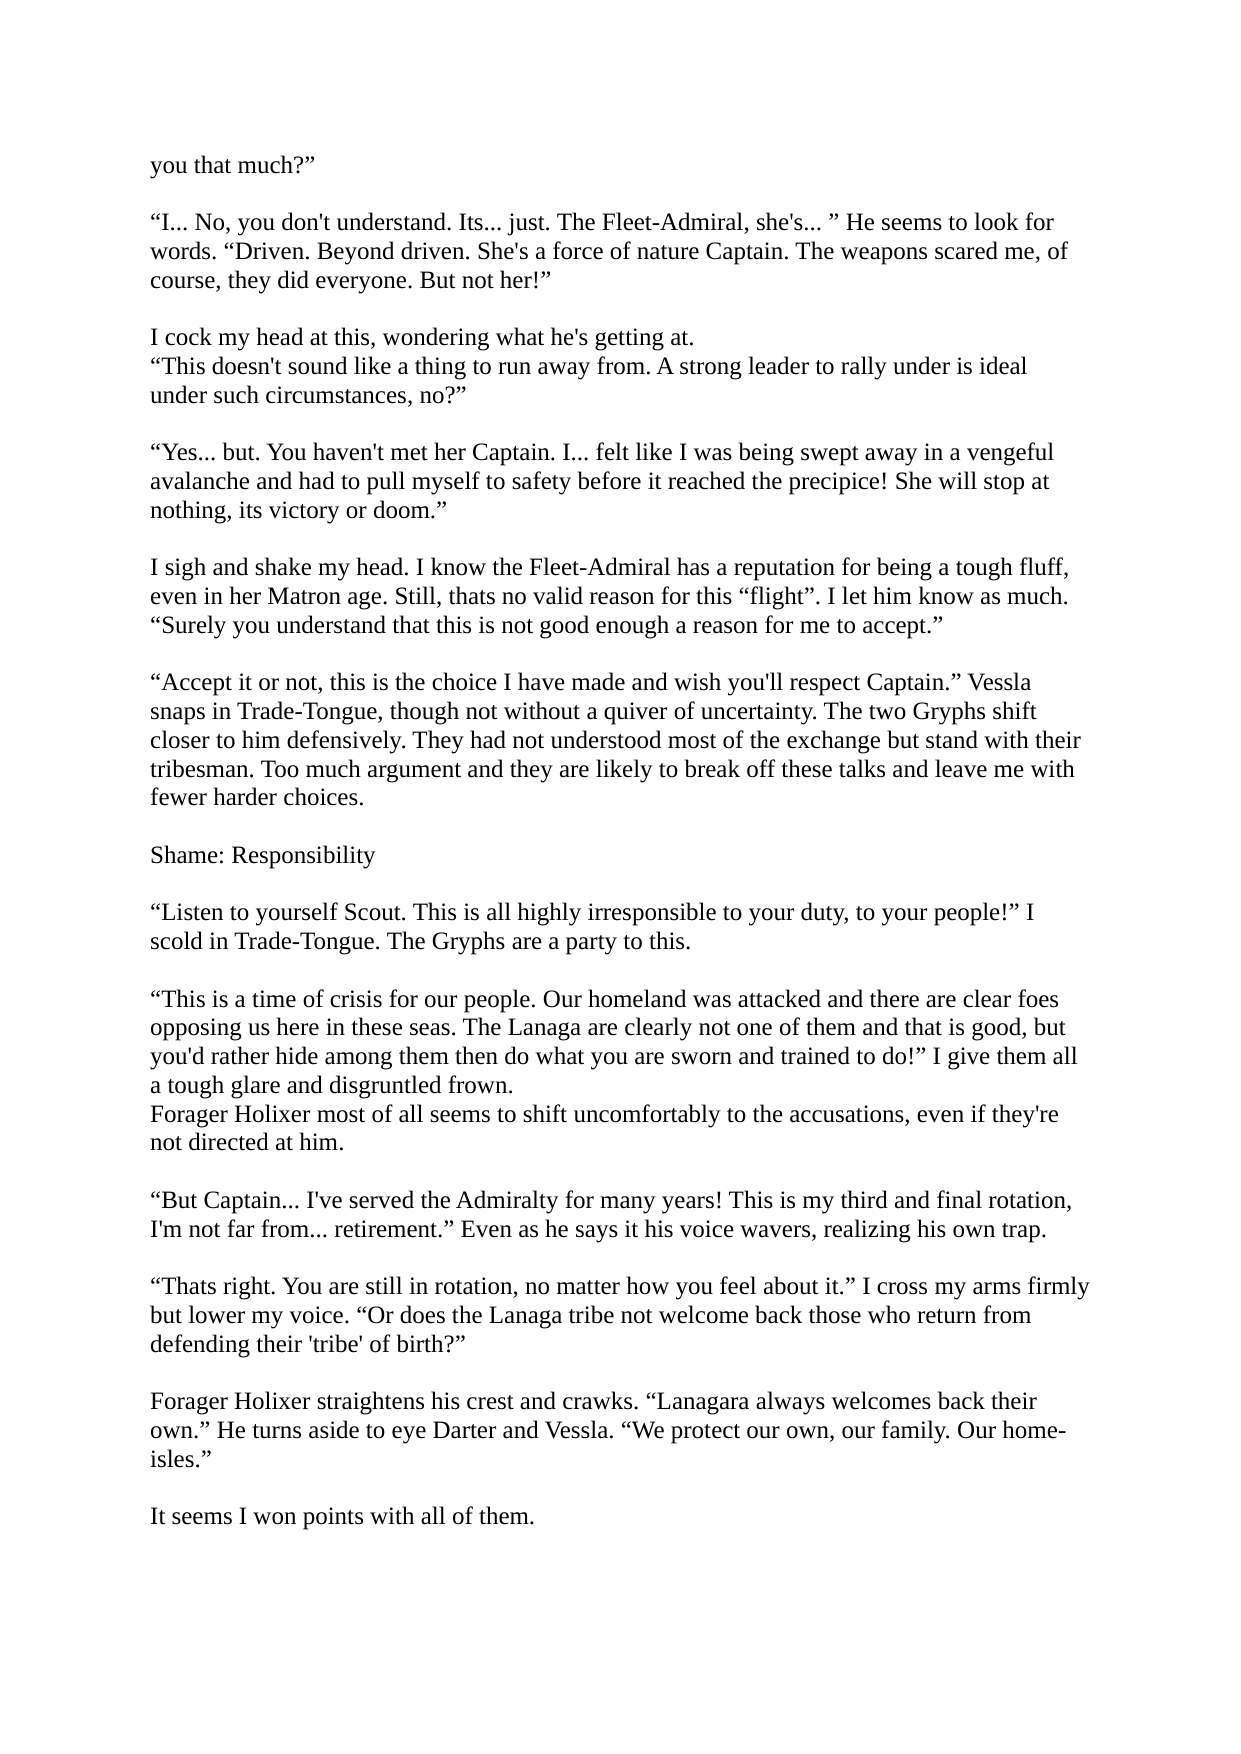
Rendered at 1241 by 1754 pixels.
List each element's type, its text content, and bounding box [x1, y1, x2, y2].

text “This is a time of crisis for our people. Our homeland was attacked and there are clear foes opposing us here in these seas. The Lanaga are clearly not one of them and that is good, but you'd rather hide among them then do what you are sworn and trained to do!” I give them all a tough glare and disgruntled frown. [150, 984, 1090, 1099]
text Forager Holixer straightens his crest and crawks. “Lanagara always welcomes back their own.” He turns aside to eye Darter and Vessla. “We protect our own, our family. Our home-isles.” [150, 1386, 1090, 1472]
text “This doesn't sound like a thing to run away from. A strong leader to rally under is ideal under such circumstances, no?” [150, 351, 1090, 409]
text I sigh and shake my head. I know the Fleet-Admiral has a reputation for being a tough fluff, even in her Matron age. Still, thats no valid reason for this “flight”. I let him know as much. [150, 552, 1090, 610]
text “Listen to yourself Scout. This is all highly irresponsible to your duty, to your people!” I scold in Trade-Tongue. The Gryphs are a party to this. [150, 897, 1090, 955]
text you that much?” [150, 150, 1090, 179]
text “Surely you understand that this is not good enough a reason for me to accept.” [150, 610, 1090, 639]
text “I... No, you don't understand. Its... just. The Fleet-Admiral, she's... ” He seems to look for words. “Driven. Beyond driven. She's a force of nature Captain. The weapons scared me, of course, they did everyone. But not her!” [150, 207, 1090, 294]
text “Accept it or not, this is the choice I have made and wish you'll respect Captain.” Vessla snaps in Trade-Tongue, though not without a quiver of uncertainty. The two Gryphs shift closer to him defensively. They had not understood most of the exchange but stand with their tribesman. Too much argument and they are likely to break off these talks and leave me with fewer harder choices. [150, 667, 1090, 811]
text Shame: Responsibility [150, 840, 1090, 869]
text “Yes... but. You haven't met her Captain. I... felt like I was being swept away in a vengeful avalanche and had to pull myself to safety before it reached the precipice! She will stop at nothing, its victory or doom.” [150, 437, 1090, 524]
text “But Captain... I've served the Admiralty for many years! This is my third and final rotation, I'm not far from... retirement.” Even as he says it his voice wavers, realizing his own trap. [150, 1185, 1090, 1242]
text It seems I won points with all of them. [150, 1501, 1090, 1530]
text “Thats right. You are still in rotation, no matter how you feel about it.” I cross my arms firmly but lower my voice. “Or does the Lanaga tribe not welcome back those who return from defending their 'tribe' of birth?” [150, 1271, 1090, 1357]
text Forager Holixer most of all seems to shift uncomfortably to the accusations, even if they're not directed at him. [150, 1099, 1090, 1156]
text I cock my head at this, wondering what he's getting at. [150, 322, 1090, 351]
